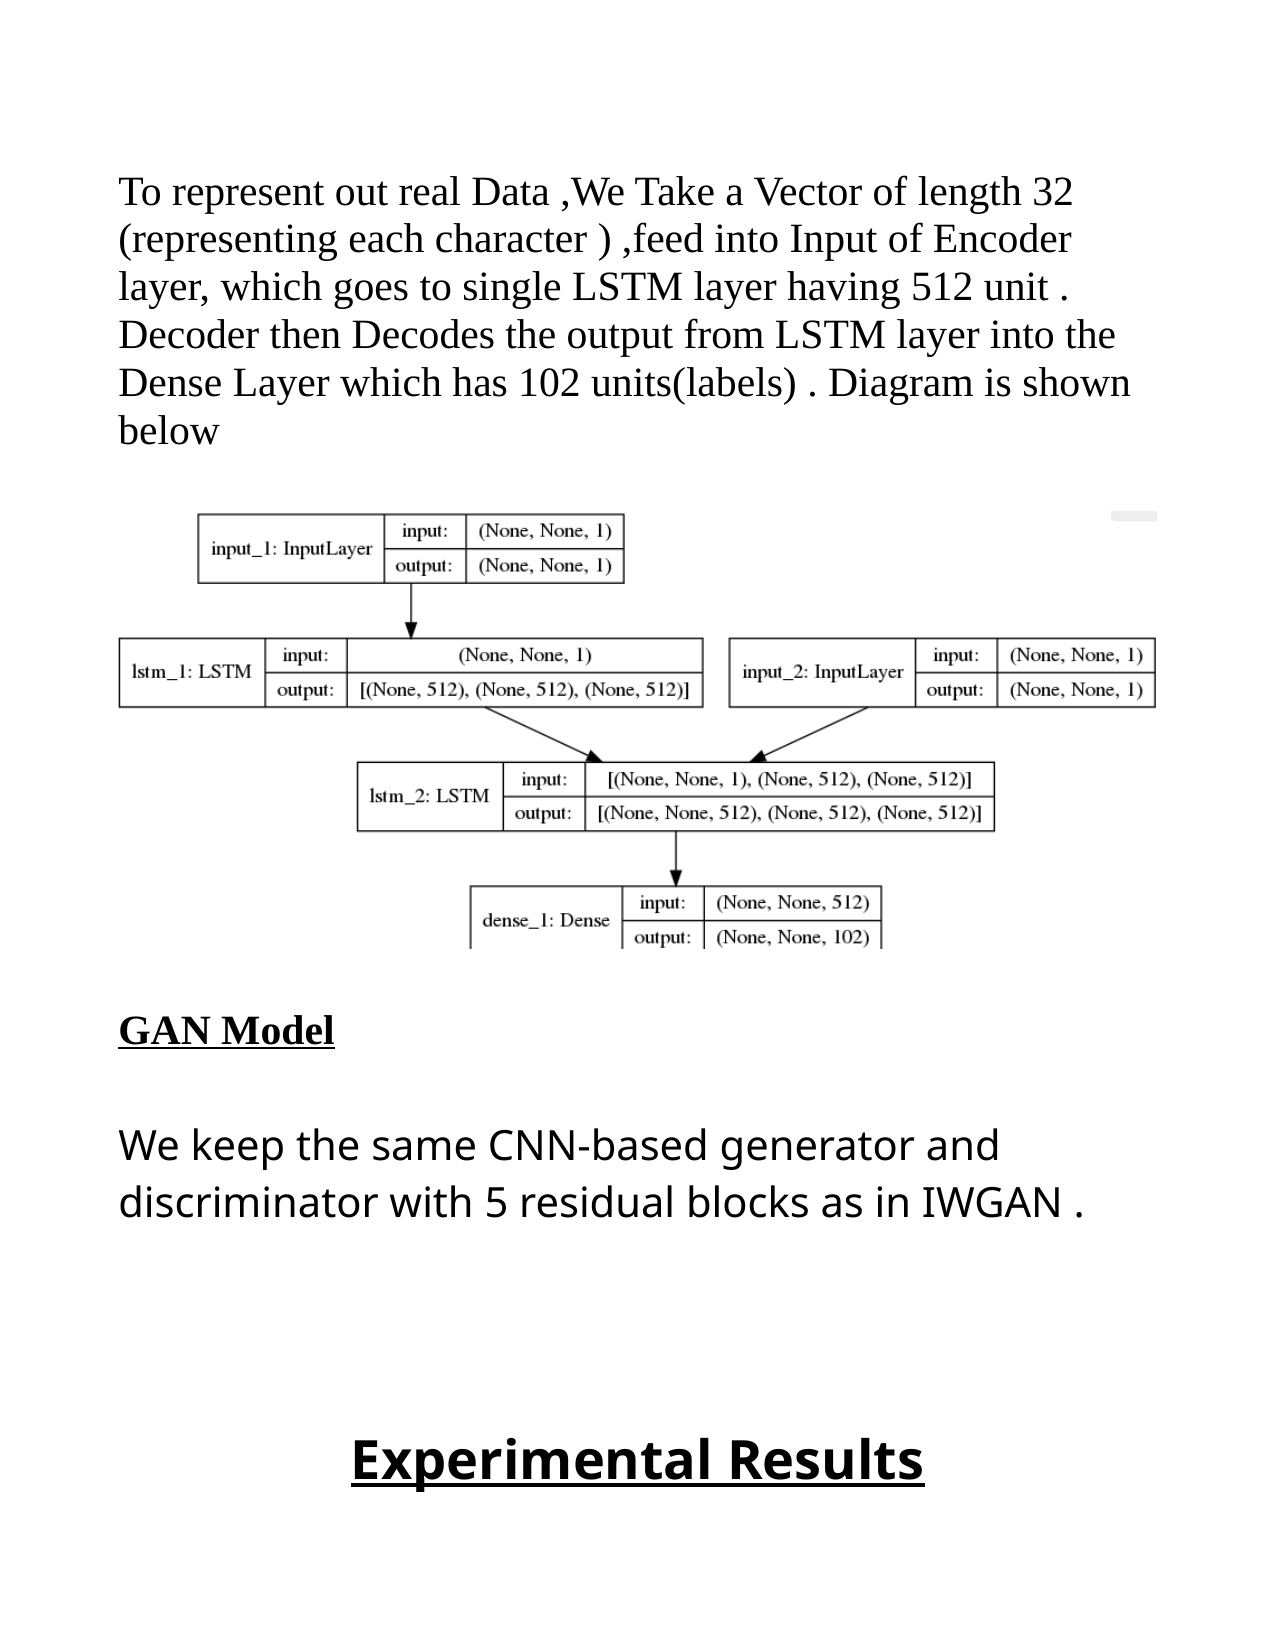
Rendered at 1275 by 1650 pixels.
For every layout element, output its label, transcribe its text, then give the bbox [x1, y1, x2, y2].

text To represent out real Data ,We Take a Vector of length 32 (representing each character ) ,feed into Input of Encoder layer, which goes to single LSTM layer having 512 unit . Decoder then Decodes the output from LSTM layer into the Dense Layer which has 102 units(labels) . Diagram is shown below [118, 166, 1157, 453]
text We keep the same CNN-based generator and discriminator with 5 residual blocks as in IWGAN . [118, 1116, 1157, 1229]
picture [118, 511, 1157, 949]
text GAN Model [118, 1006, 1157, 1054]
text Experimental Results [118, 1421, 1157, 1495]
